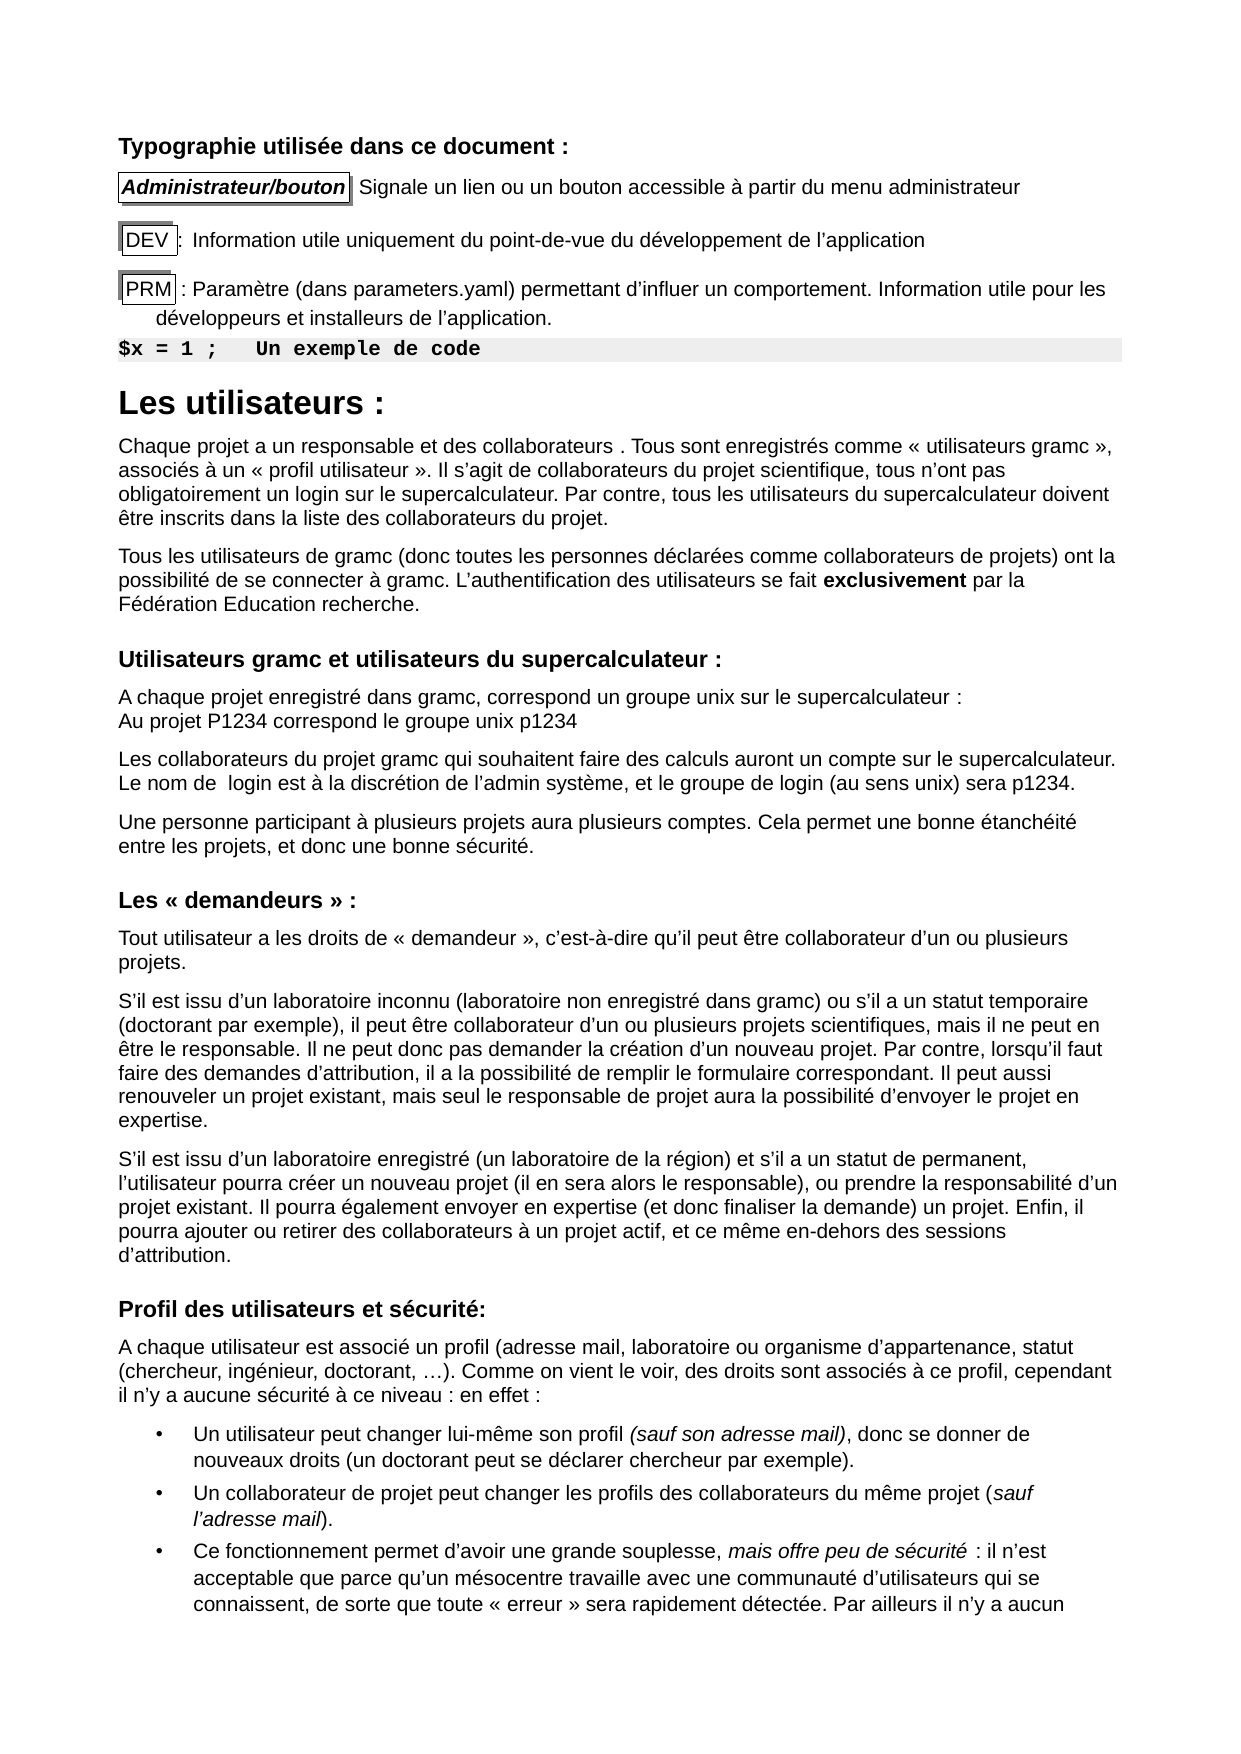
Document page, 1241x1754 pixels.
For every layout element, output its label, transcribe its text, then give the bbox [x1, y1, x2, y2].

text S’il est issu d’un laboratoire inconnu (laboratoire non enregistré dans gramc) ou s’il a un statut temporaire (doctorant par exemple), il peut être collaborateur d’un ou plusieurs projets scientifiques, mais il ne peut en être le responsable. Il ne peut donc pas demander la création d’un nouveau projet. Par contre, lorsqu’il faut faire des demandes d’attribution, il a la possibilité de remplir le formulaire correspondant. Il peut aussi renouveler un projet existant, mais seul le responsable de projet aura la possibilité d’envoyer le projet en expertise. [118, 988, 1122, 1132]
list Ce fonctionnement permet d’avoir une grande souplesse, mais offre peu de sécurité : il n’est acceptable que parce qu’un mésocentre travaille avec une communauté d’utilisateurs qui se connaissent, de sorte que toute « erreur » sera rapidement détectée. Par ailleurs il n’y a aucun [156, 1539, 1122, 1616]
text $x = 1 ; Un exemple de code [118, 338, 1122, 362]
text : Information utile uniquement du point-de-vue du développement de l’application [173, 221, 1122, 255]
list Un utilisateur peut changer lui-même son profil (sauf son adresse mail), donc se donner de nouveaux droits (un doctorant peut se déclarer chercheur par exemple). [156, 1422, 1122, 1472]
subtitle Utilisateurs gramc et utilisateurs du supercalculateur : [118, 645, 1122, 672]
subtitle Typographie utilisée dans ce document : [118, 133, 1122, 159]
text Chaque projet a un responsable et des collaborateurs . Tous sont enregistrés comme « utilisateurs gramc », associés à un « profil utilisateur ». Il s’agit de collaborateurs du projet scientifique, tous n’ont pas obligatoirement un login sur le supercalculateur. Par contre, tous les utilisateurs du supercalculateur doivent être inscrits dans la liste des collaborateurs du projet. [118, 434, 1122, 530]
text A chaque projet enregistré dans gramc, correspond un groupe unix sur le supercalculateur : Au projet P1234 correspond le groupe unix p1234 [118, 685, 1122, 733]
list PRM : Paramètre (dans parameters.yaml) permettant d’influer un comportement. Information utile pour les développeurs et installeurs de l’application. [118, 269, 1122, 330]
list Un collaborateur de projet peut changer les profils des collaborateurs du même projet (sauf l’adresse mail). [156, 1480, 1122, 1531]
text Les collaborateurs du projet gramc qui souhaitent faire des calculs auront un compte sur le supercalculateur. Le nom de login est à la discrétion de l’admin système, et le groupe de login (au sens unix) sera p1234. [118, 747, 1122, 795]
text S’il est issu d’un laboratoire enregistré (un laboratoire de la région) et s’il a un statut de permanent, l’utilisateur pourra créer un nouveau projet (il en sera alors le responsable), ou prendre la responsabilité d’un projet existant. Il pourra également envoyer en expertise (et donc finaliser la demande) un projet. Enfin, il pourra ajouter ou retirer des collaborateurs à un projet actif, et ce même en-dehors des sessions d’attribution. [118, 1147, 1122, 1267]
text Tout utilisateur a les droits de « demandeur », c’est-à-dire qu’il peut être collaborateur d’un ou plusieurs projets. [118, 926, 1122, 974]
subtitle Les utilisateurs : [118, 383, 1122, 421]
subtitle Profil des utilisateurs et sécurité: [118, 1296, 1122, 1323]
subtitle Les « demandeurs » : [118, 887, 1122, 913]
text Tous les utilisateurs de gramc (donc toutes les personnes déclarées comme collaborateurs de projets) ont la possibilité de se connecter à gramc. L’authentification des utilisateurs se fait exclusivement par la Fédération Education recherche. [118, 544, 1122, 616]
text Une personne participant à plusieurs projets aura plusieurs comptes. Cela permet une bonne étanchéité entre les projets, et donc une bonne sécurité. [118, 810, 1122, 858]
text Administrateur/bouton [119, 173, 349, 202]
text DEV [123, 226, 177, 255]
text A chaque utilisateur est associé un profil (adresse mail, laboratoire ou organisme d’appartenance, statut (chercheur, ingénieur, doctorant, …). Comme on vient le voir, des droits sont associés à ce profil, cependant il n’y a aucune sécurité à ce niveau : en effet : [118, 1335, 1122, 1407]
text Signale un lien ou un bouton accessible à partir du menu administrateur [350, 172, 1122, 206]
